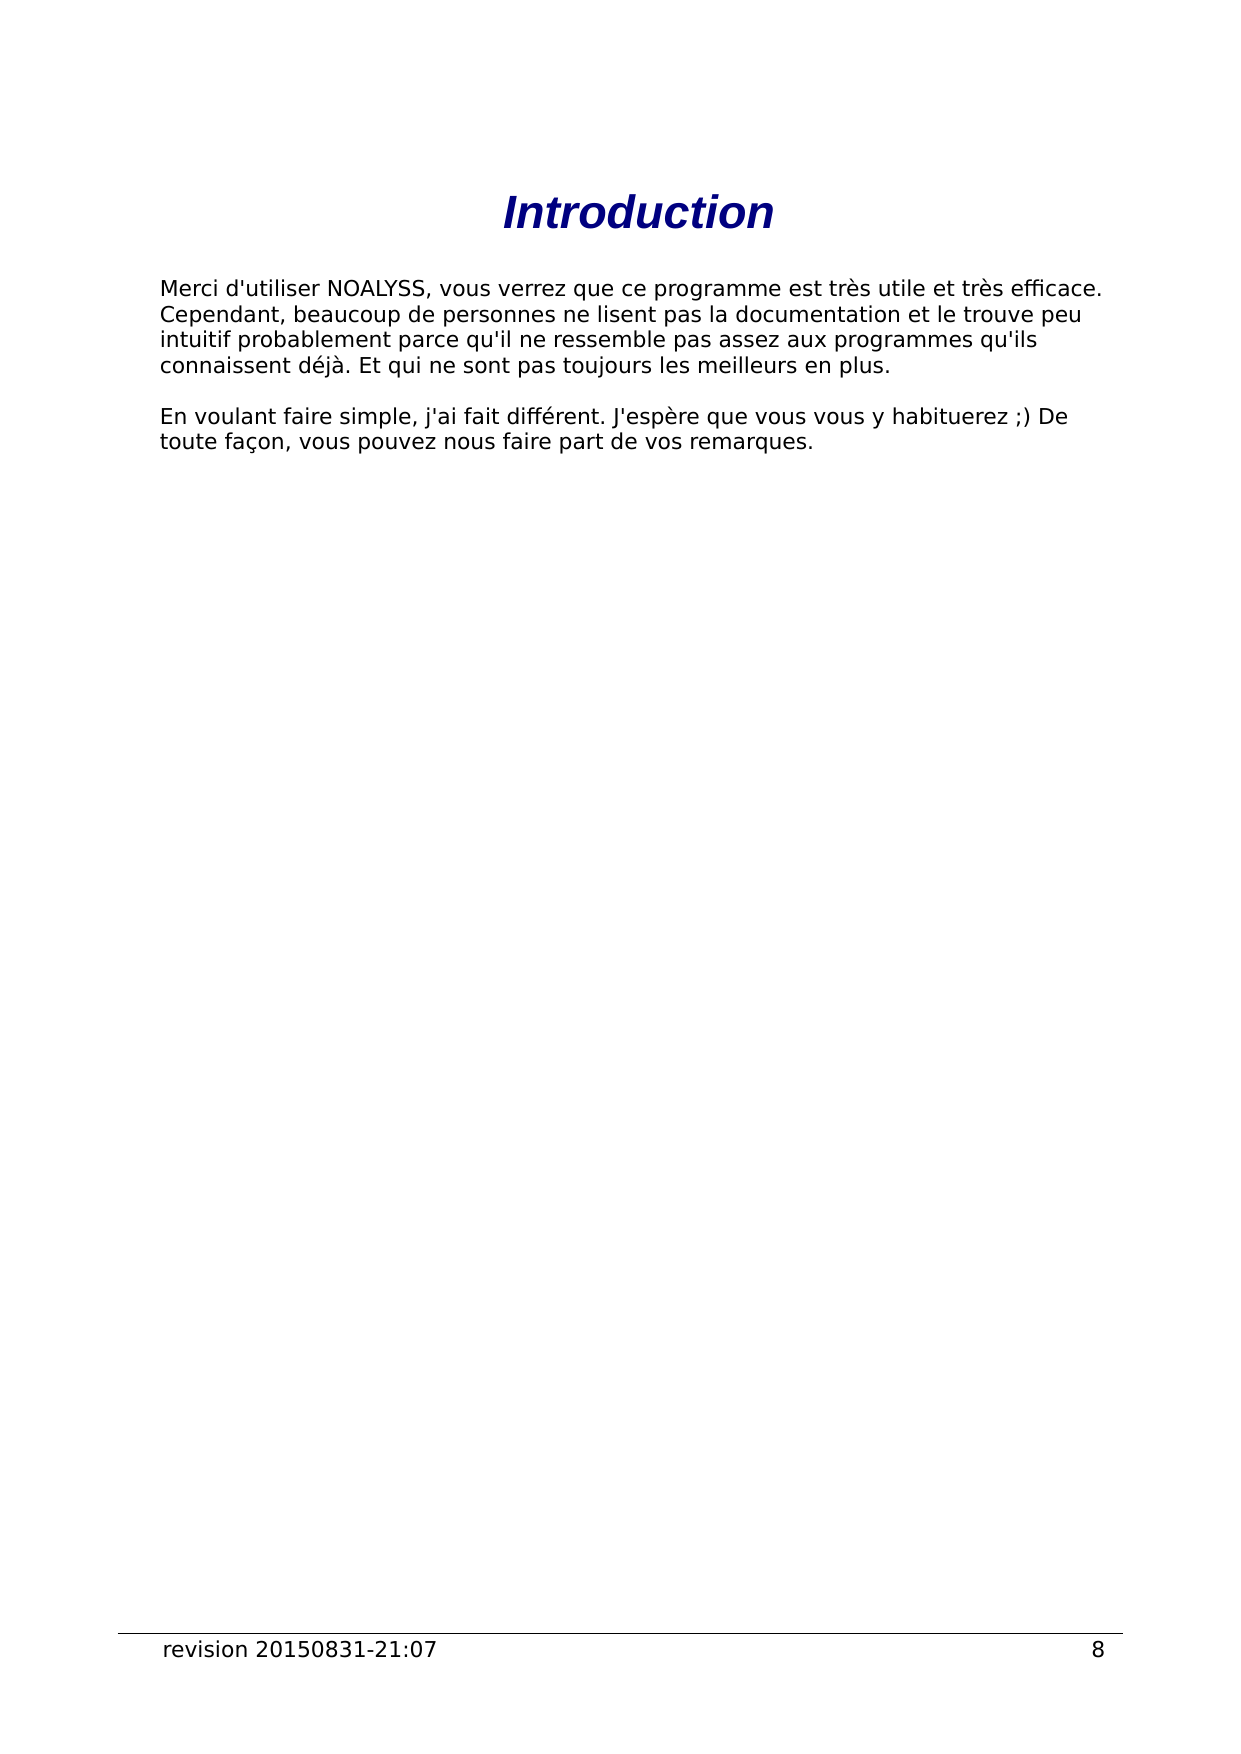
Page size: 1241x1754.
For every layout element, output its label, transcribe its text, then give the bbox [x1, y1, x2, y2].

subtitle Introduction [159, 184, 1123, 238]
text En voulant faire simple, j'ai fait différent. J'espère que vous vous y habituerez ;) De toute façon, vous pouvez nous faire part de vos remarques. [159, 404, 1123, 455]
text Merci d'utiliser NOALYSS, vous verrez que ce programme est très utile et très efficace. Cependant, beaucoup de personnes ne lisent pas la documentation et le trouve peu intuitif probablement parce qu'il ne ressemble pas assez aux programmes qu'ils connaissent déjà. Et qui ne sont pas toujours les meilleurs en plus. [159, 276, 1123, 378]
